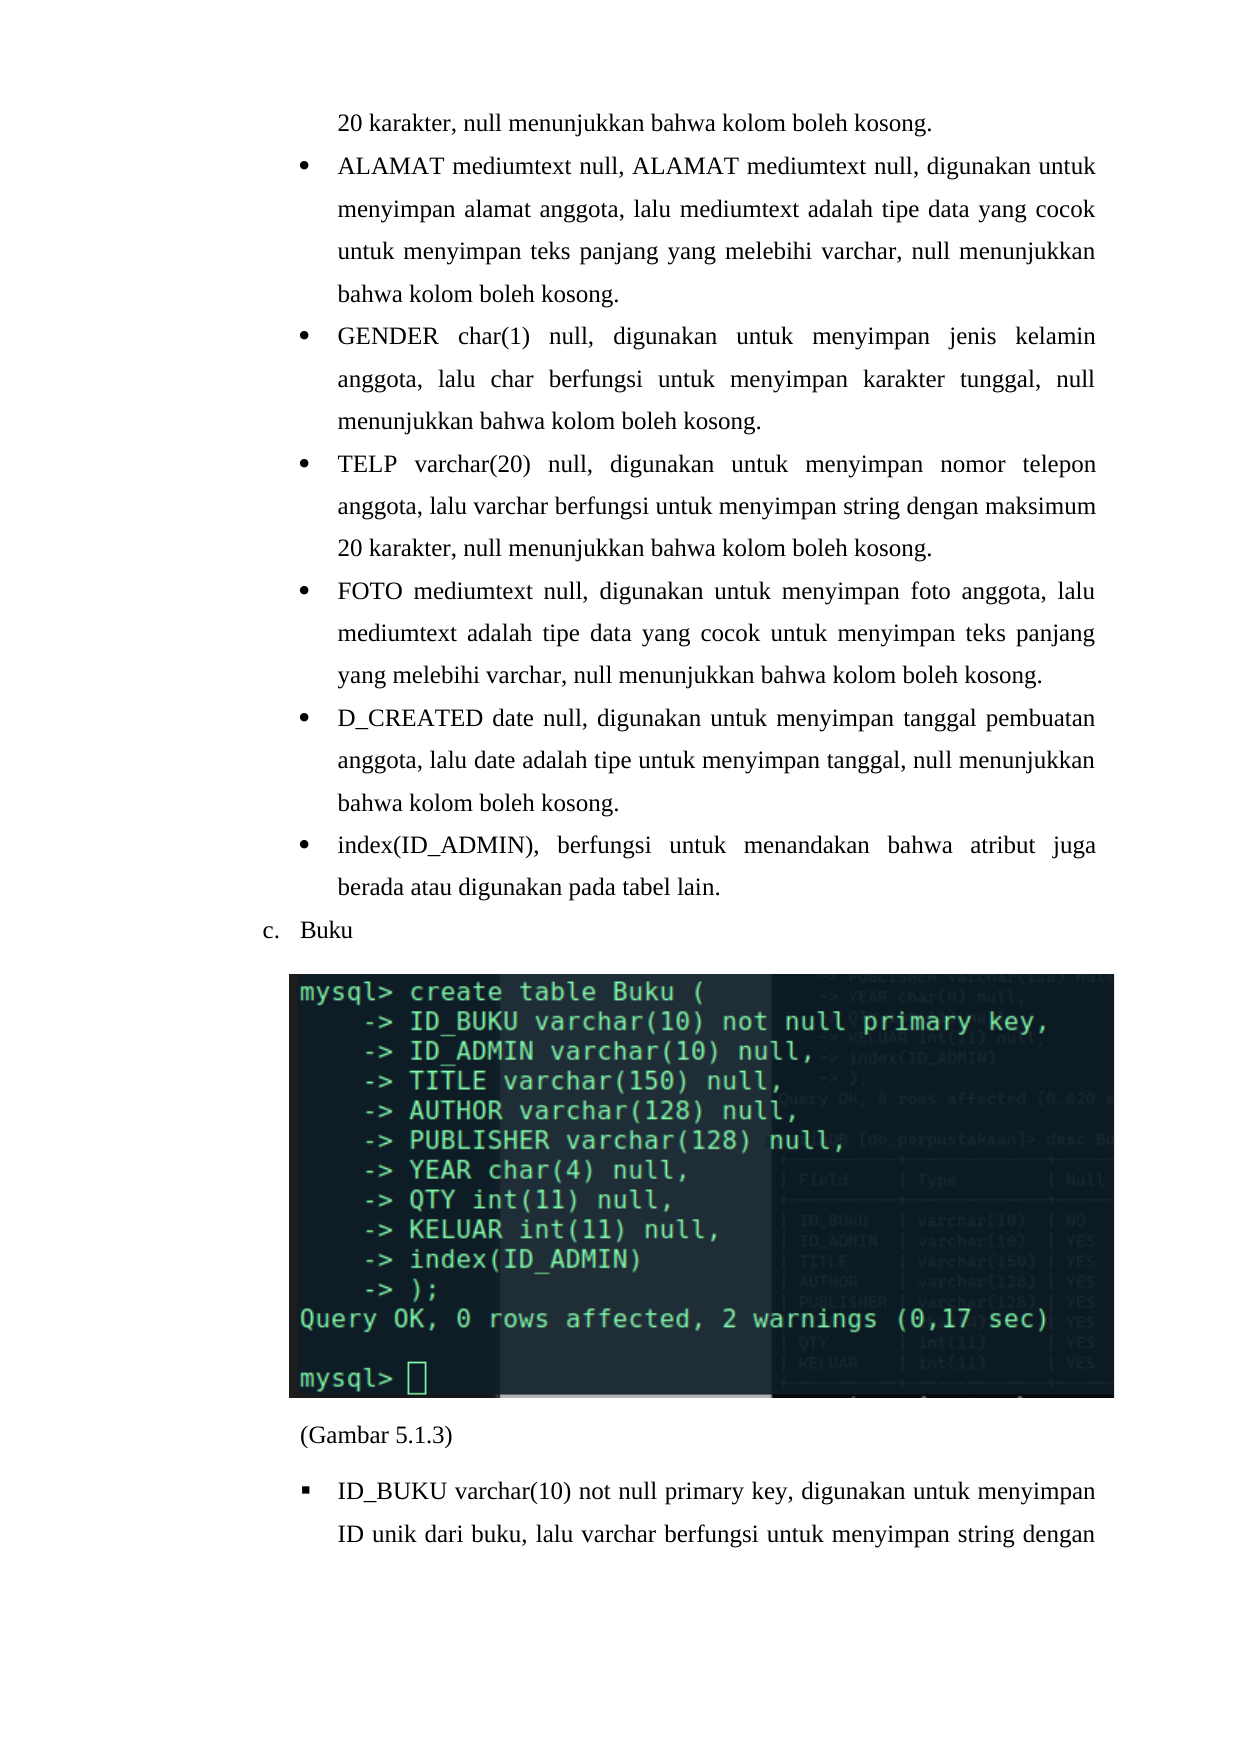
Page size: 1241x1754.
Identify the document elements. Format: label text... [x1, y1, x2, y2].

list ALAMAT mediumtext null, ALAMAT mediumtext null, digunakan untuk menyimpan alamat anggota, lalu mediumtext adalah tipe data yang cocok untuk menyimpan teks panjang yang melebihi varchar, null menunjukkan bahwa kolom boleh kosong. [300, 151, 1096, 307]
list Buku [262, 915, 1159, 944]
list ID_BUKU varchar(10) not null primary key, digunakan untuk menyimpan ID unik dari buku, lalu varchar berfungsi untuk menyimpan string dengan [300, 1476, 1096, 1548]
list 20 karakter, null menunjukkan bahwa kolom boleh kosong. [300, 108, 1096, 137]
picture [289, 974, 1115, 1398]
list GENDER char(1) null, digunakan untuk menyimpan jenis kelamin anggota, lalu char berfungsi untuk menyimpan karakter tunggal, null menunjukkan bahwa kolom boleh kosong. [300, 321, 1096, 434]
text (Gambar 5.1.3) [300, 967, 1159, 1449]
list FOTO mediumtext null, digunakan untuk menyimpan foto anggota, lalu mediumtext adalah tipe data yang cocok untuk menyimpan teks panjang yang melebihi varchar, null menunjukkan bahwa kolom boleh kosong. [300, 576, 1096, 689]
list TELP varchar(20) null, digunakan untuk menyimpan nomor telepon anggota, lalu varchar berfungsi untuk menyimpan string dengan maksimum 20 karakter, null menunjukkan bahwa kolom boleh kosong. [300, 449, 1096, 562]
list index(ID_ADMIN), berfungsi untuk menandakan bahwa atribut juga berada atau digunakan pada tabel lain. [300, 831, 1096, 901]
list D_CREATED date null, digunakan untuk menyimpan tanggal pembuatan anggota, lalu date adalah tipe untuk menyimpan tanggal, null menunjukkan bahwa kolom boleh kosong. [300, 703, 1096, 817]
